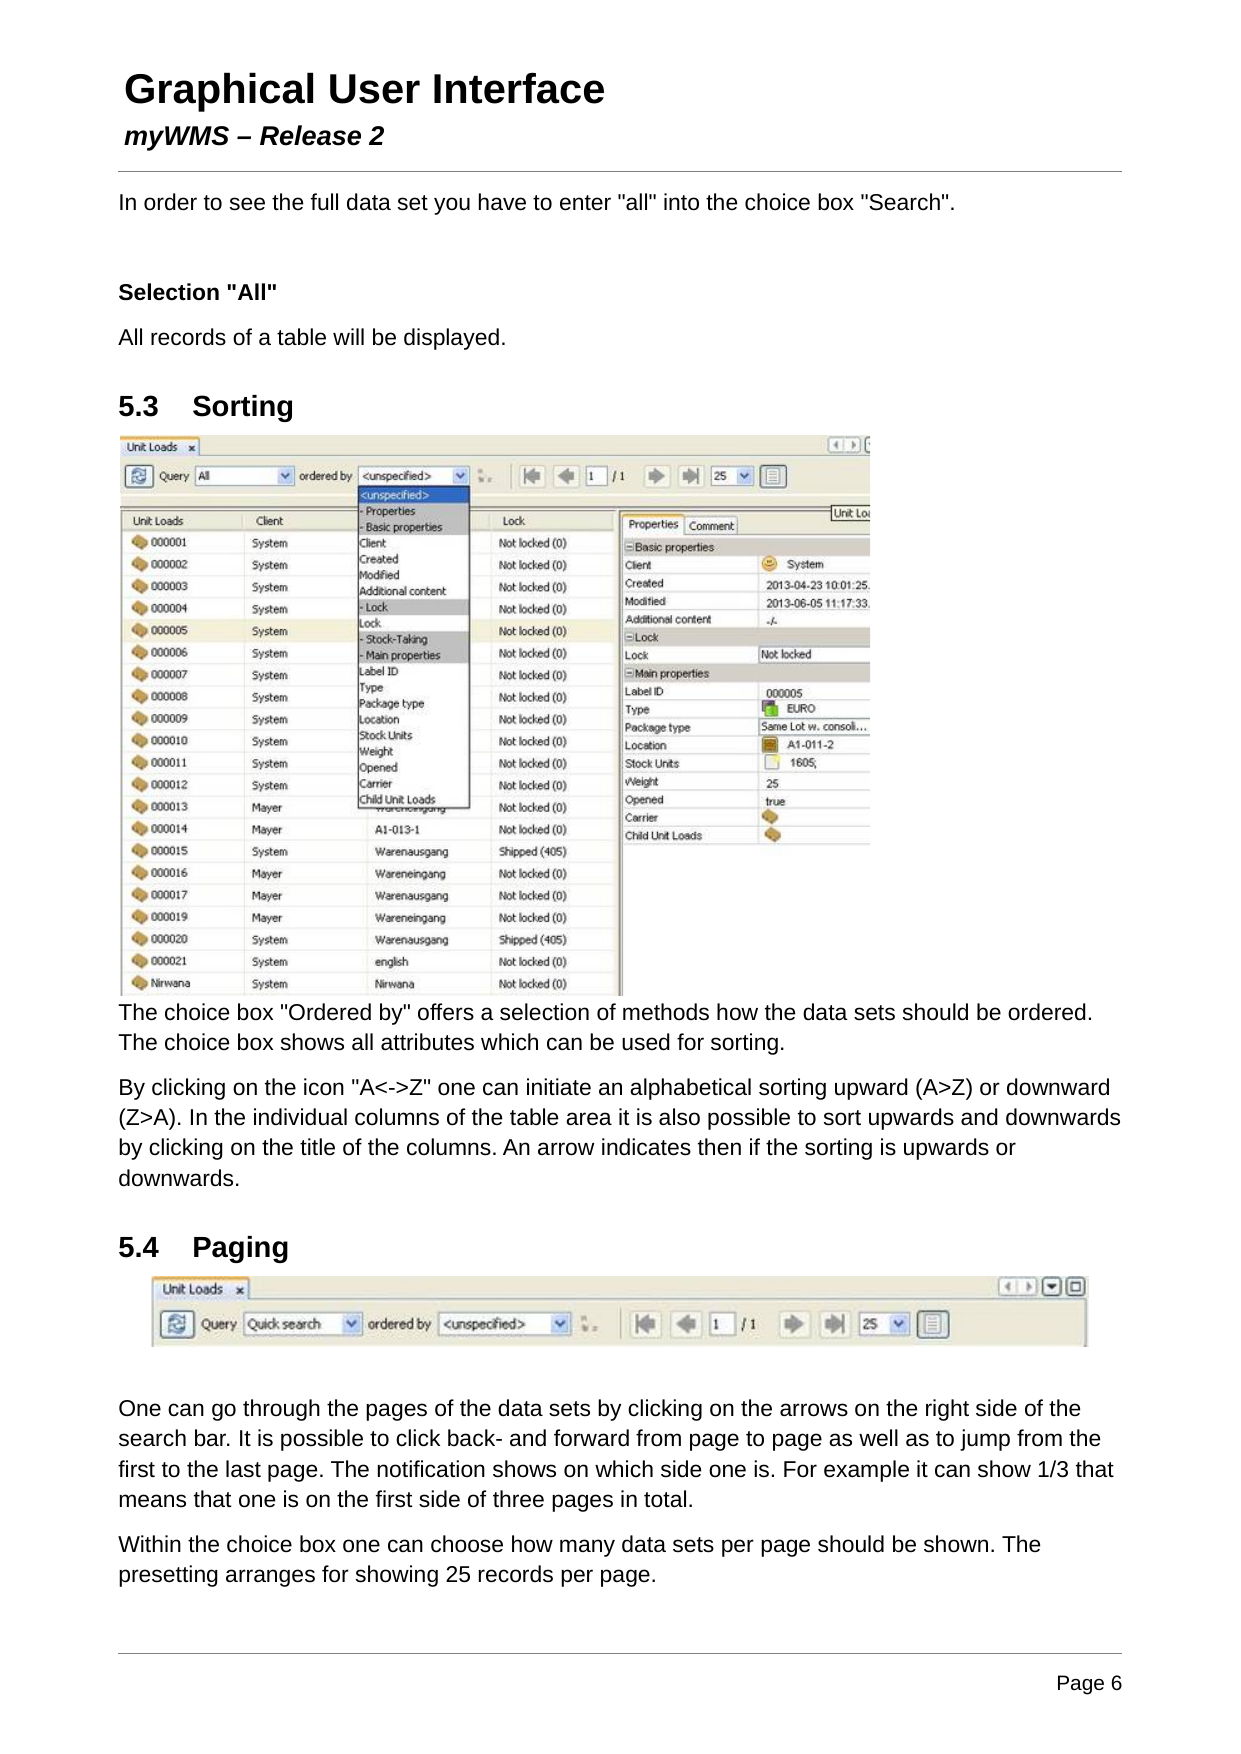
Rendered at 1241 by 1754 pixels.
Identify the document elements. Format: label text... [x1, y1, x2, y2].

text In order to see the full data set you have to enter "all" into the choice box "Search". [118, 189, 1122, 216]
text By clicking on the icon "A<->Z" one can initiate an alphabetical sorting upward (A>Z) or downward (Z>A). In the individual columns of the table area it is also possible to sort upwards and downwards by clicking on the title of the columns. An arrow indicates then if the sorting is upwards or downwards. [118, 1074, 1122, 1191]
text One can go through the pages of the data sets by clicking on the arrows on the right side of the search bar. It is possible to click back- and forward from page to page as well as to jump from the first to the last page. The notification shows on which side one is. For example it can show 1/3 that means that one is on the first side of three pages in total. [118, 1395, 1122, 1512]
picture [151, 1276, 1089, 1347]
text All records of a table will be displayed. [118, 324, 1122, 350]
subtitle Paging [118, 1230, 1122, 1264]
text Within the choice box one can choose how many data sets per page should be shown. The presetting arranges for showing 25 records per page. [118, 1531, 1122, 1587]
text Selection "All" [118, 279, 1122, 305]
text The choice box "Ordered by" offers a selection of methods how the data sets should be ordered. The choice box shows all attributes which can be used for sorting. [118, 435, 1122, 1056]
picture [120, 435, 870, 996]
subtitle Sorting [118, 389, 1122, 423]
